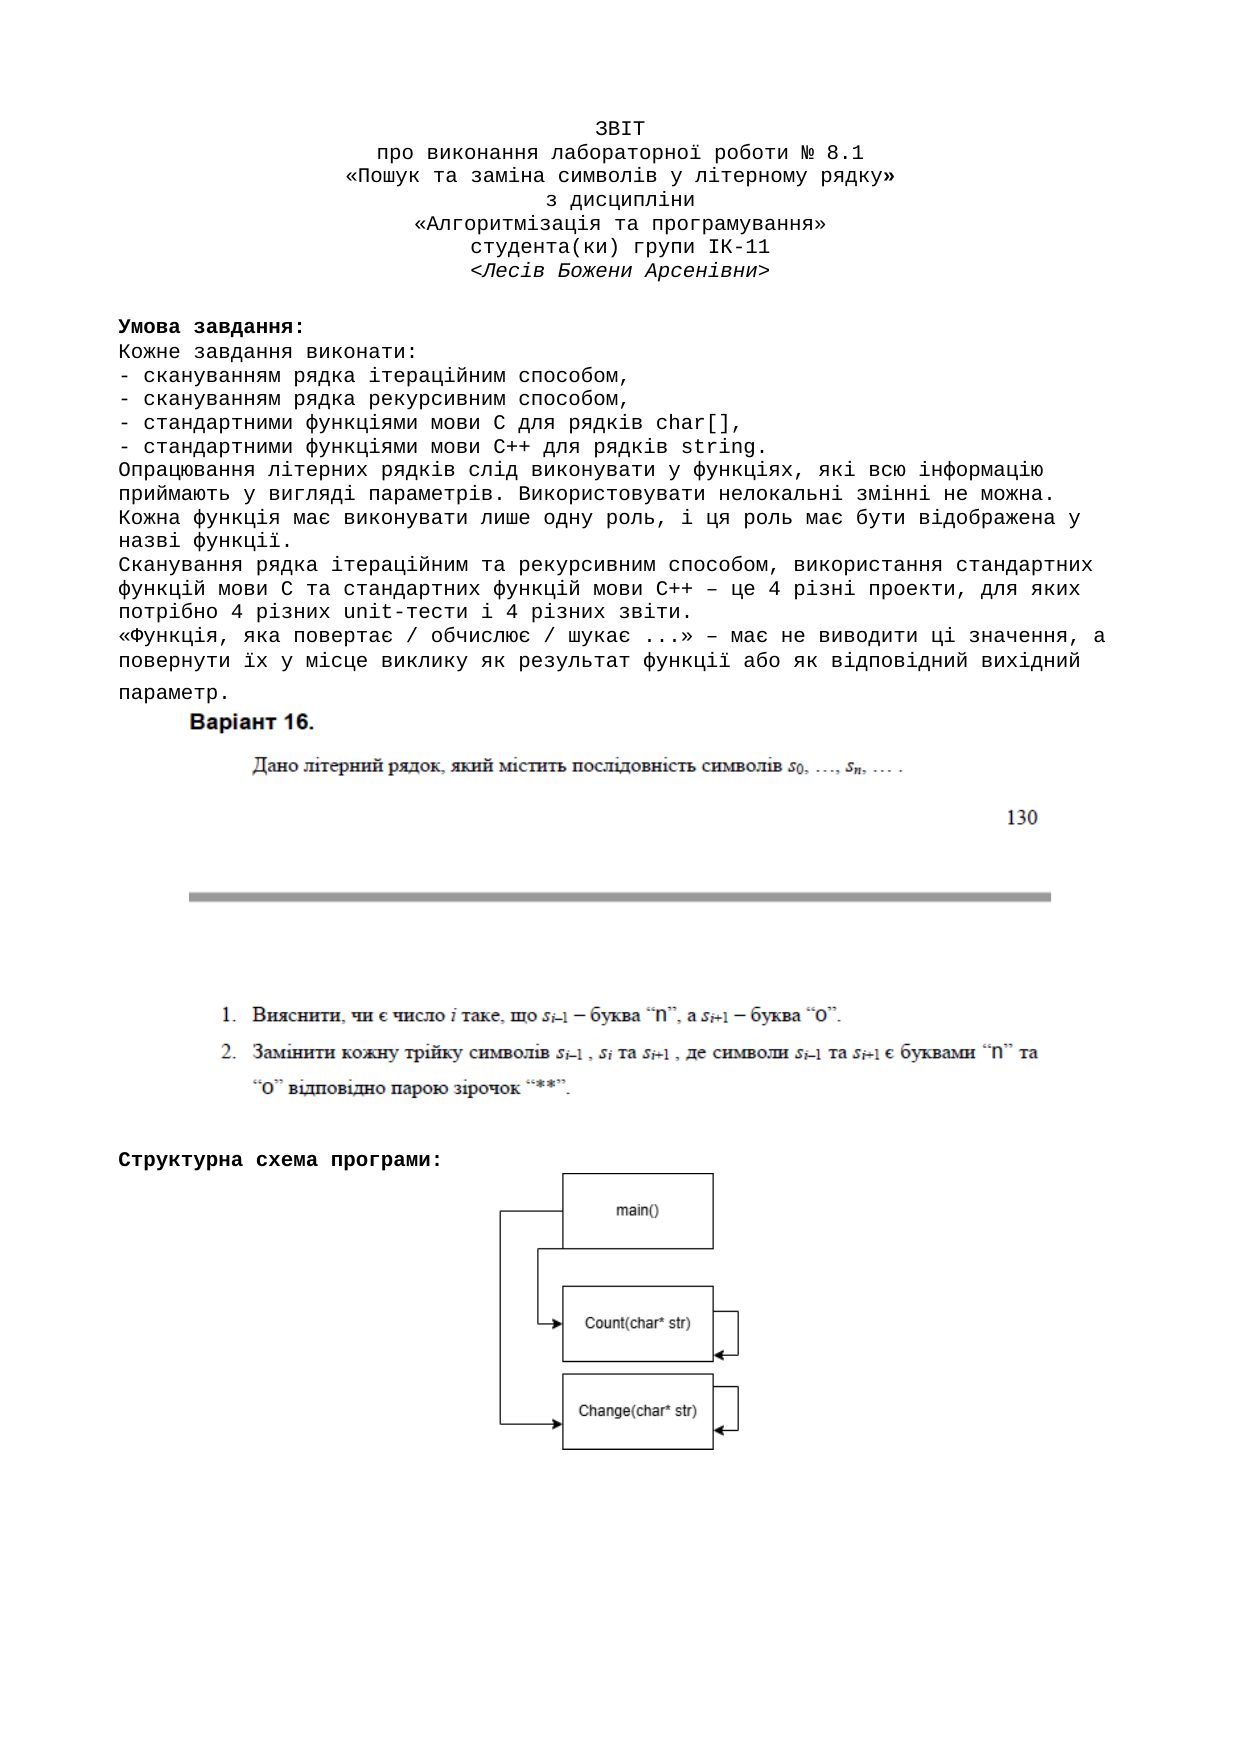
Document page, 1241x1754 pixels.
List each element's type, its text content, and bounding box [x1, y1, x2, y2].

text Кожна функція має виконувати лише одну роль, і ця роль має бути відображена у назві функції. [118, 507, 1122, 554]
text Опрацювання літерних рядків слід виконувати у функціях, які всю інформацію приймають у вигляді параметрів. Використовувати нелокальні змінні не можна. [118, 459, 1122, 507]
picture [491, 1173, 749, 1450]
text - скануванням рядка рекурсивним способом, [118, 388, 1122, 412]
text - стандартними функціями мови С для рядків char[], [118, 412, 1122, 436]
text Умова завдання: [118, 316, 1122, 339]
text <Лесів Божени Арсенівни> [118, 260, 1122, 284]
text Сканування рядка ітераційним та рекурсивним способом, використання стандартних функцій мови С та стандартних функцій мови С++ – це 4 різні проекти, для яких потрібно 4 різних unit-тести і 4 різних звіти. [118, 554, 1122, 625]
text «Пошук та заміна символів у літерному рядку» [118, 165, 1122, 189]
text про виконання лабораторної роботи № 8.1 [118, 142, 1122, 165]
text «Алгоритмізація та програмування» [118, 213, 1122, 236]
text - стандартними функціями мови С++ для рядків string. [118, 436, 1122, 459]
text «Функція, яка повертає / обчислює / шукає ...» – має не виводити ці значення, а повернути їх у місце виклику як результат функції або як відповідний вихідний параметр. [118, 625, 1122, 705]
text Структурна схема програми: [118, 1148, 1122, 1172]
text студента(ки) групи ІК-11 [118, 236, 1122, 260]
picture [189, 707, 1052, 1114]
text ЗВІТ [118, 118, 1122, 142]
text Кожне завдання виконати: [118, 341, 1122, 365]
text - скануванням рядка ітераційним способом, [118, 365, 1122, 388]
text з дисципліни [118, 189, 1122, 213]
